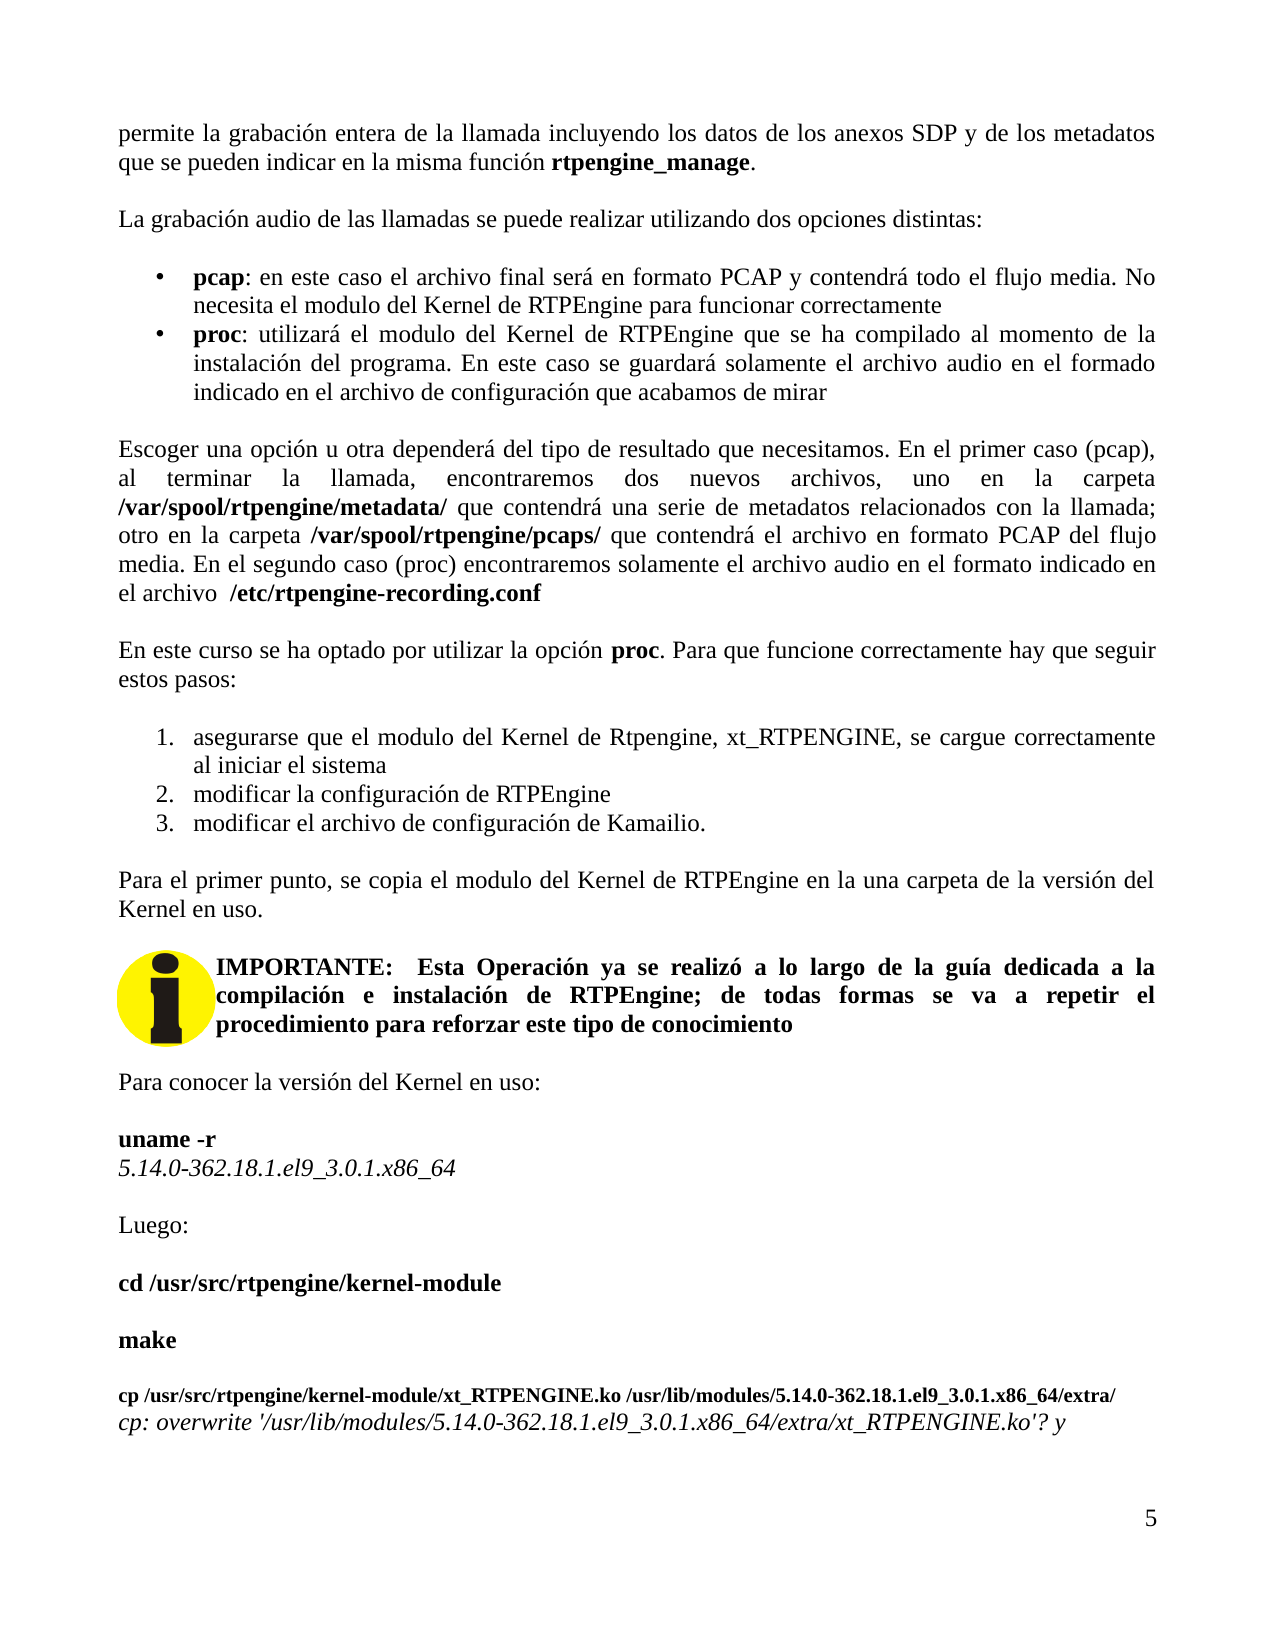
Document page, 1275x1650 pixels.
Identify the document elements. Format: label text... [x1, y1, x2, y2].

text Luego: [118, 1211, 1157, 1239]
text uname -r [118, 1124, 1157, 1153]
text Para el primer punto, se copia el modulo del Kernel de RTPEngine en la una carpeta de la versión del Kernel en uso. [118, 866, 1157, 923]
text make [118, 1326, 1157, 1354]
text IMPORTANTE: Esta Operación ya se realizó a lo largo de la guía dedicada a la compilación e instalación de RTPEngine; de todas formas se va a repetir el procedimiento para reforzar este tipo de conocimiento [216, 952, 1157, 1038]
text cd /usr/src/rtpengine/kernel-module [118, 1268, 1157, 1297]
text En este curso se ha optado por utilizar la opción proc. Para que funcione correctamente hay que seguir estos pasos: [118, 636, 1157, 693]
list asegurarse que el modulo del Kernel de Rtpengine, xt_RTPENGINE, se cargue correctamente al iniciar el sistema [156, 722, 1157, 779]
text Para conocer la versión del Kernel en uso: [118, 1067, 1157, 1096]
list modificar la configuración de RTPEngine [156, 779, 1157, 808]
text permite la grabación entera de la llamada incluyendo los datos de los anexos SDP y de los metadatos que se pueden indicar en la misma función rtpengine_manage. [118, 118, 1157, 176]
text La grabación audio de las llamadas se puede realizar utilizando dos opciones distintas: [118, 204, 1157, 233]
list modificar el archivo de configuración de Kamailio. [156, 808, 1157, 837]
text cp: overwrite '/usr/lib/modules/5.14.0-362.18.1.el9_3.0.1.x86_64/extra/xt_RTPENGINE.ko'? y [118, 1407, 1157, 1436]
list proc: utilizará el modulo del Kernel de RTPEngine que se ha compilado al momento de la instalación del programa. En este caso se guardará solamente el archivo audio en el formado indicado en el archivo de configuración que acabamos de mirar [156, 319, 1157, 406]
text Escoger una opción u otra dependerá del tipo de resultado que necesitamos. En el primer caso (pcap), al terminar la llamada, encontraremos dos nuevos archivos, uno en la carpeta /var/spool/rtpengine/metadata/ que contendrá una serie de metadatos relacionados con la llamada; otro en la carpeta /var/spool/rtpengine/pcaps/ que contendrá el archivo en formato PCAP del flujo media. En el segundo caso (proc) encontraremos solamente el archivo audio en el formato indicado en el archivo /etc/rtpengine-recording.conf [118, 434, 1157, 607]
list pcap: en este caso el archivo final será en formato PCAP y contendrá todo el flujo media. No necesita el modulo del Kernel de RTPEngine para funcionar correctamente [156, 262, 1157, 319]
text 5.14.0-362.18.1.el9_3.0.1.x86_64 [118, 1153, 1157, 1182]
picture [117, 950, 216, 1047]
text cp /usr/src/rtpengine/kernel-module/xt_RTPENGINE.ko /usr/lib/modules/5.14.0-362.18.1.el9_3.0.1.x86_64/extra/ [118, 1383, 1157, 1407]
